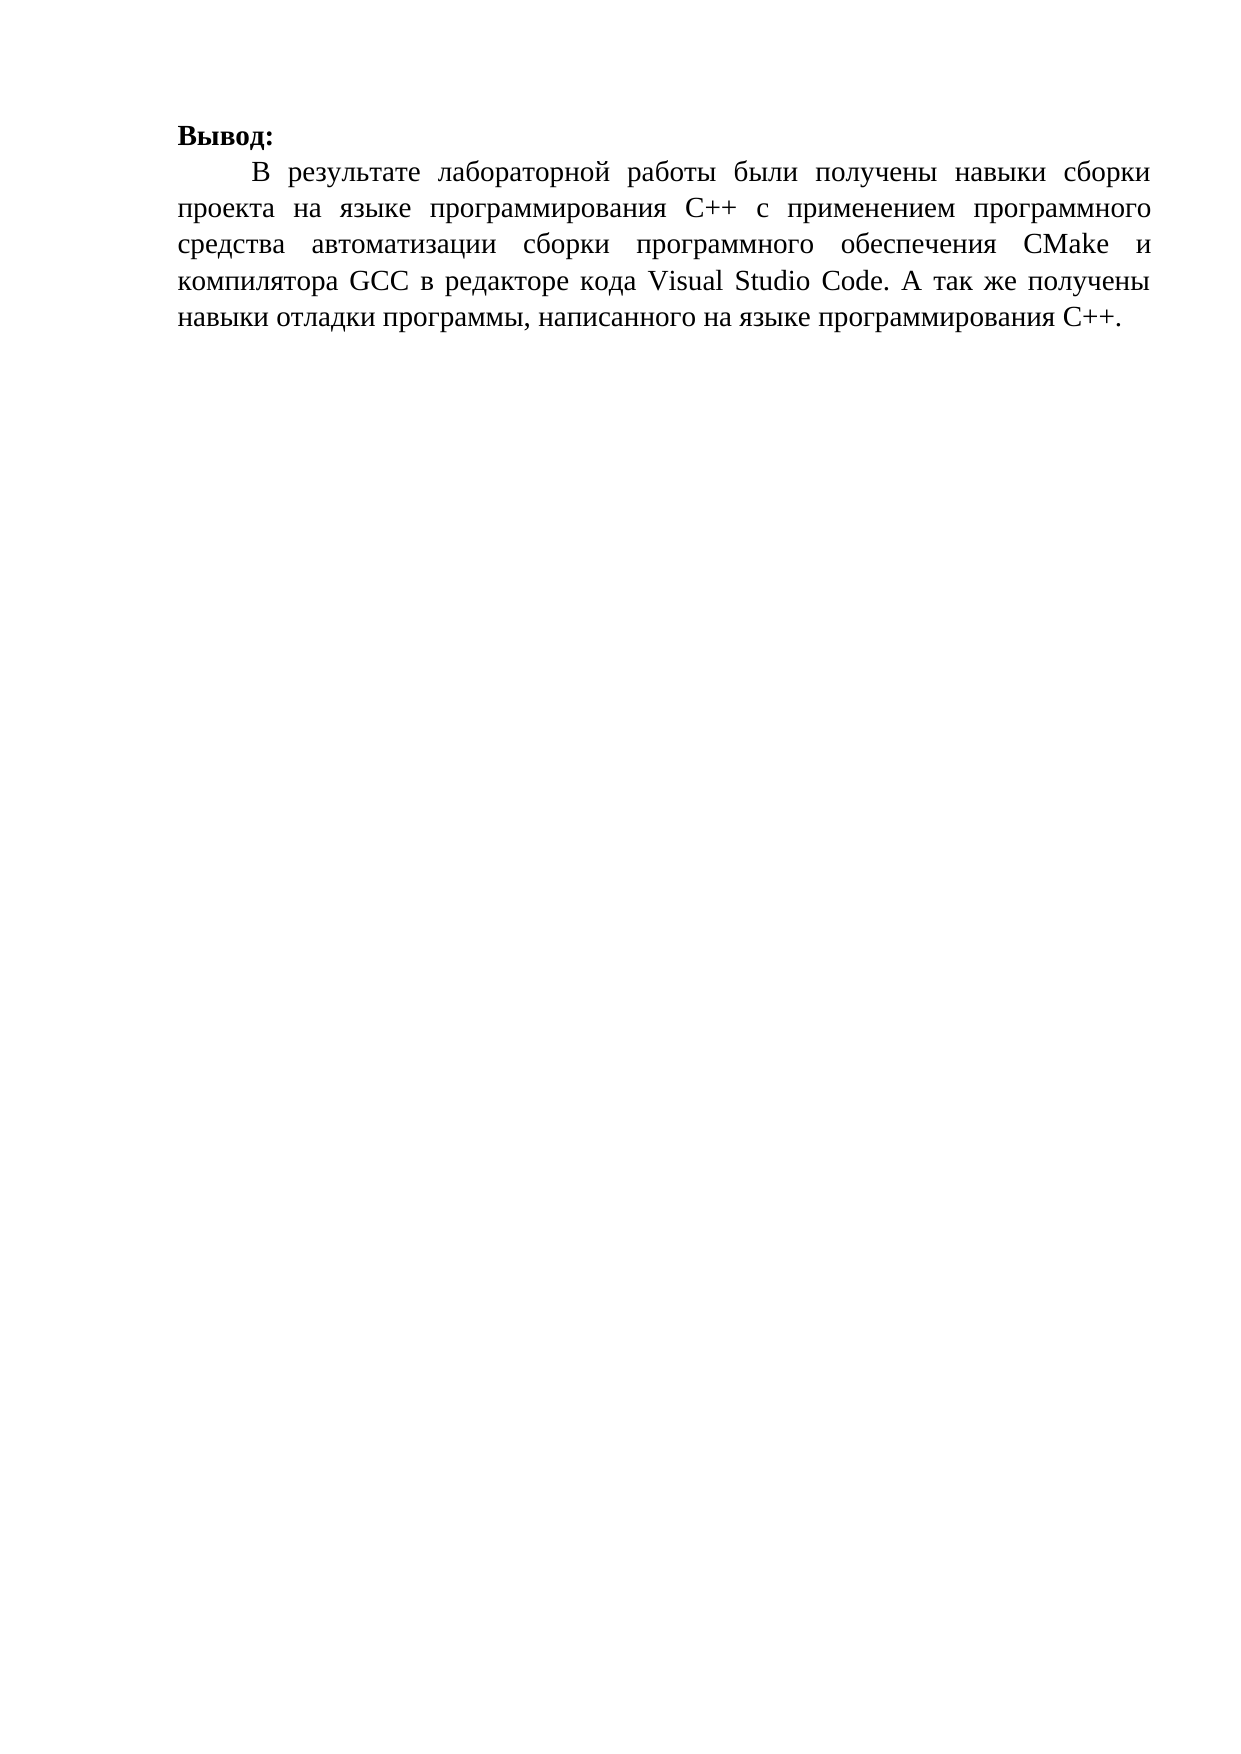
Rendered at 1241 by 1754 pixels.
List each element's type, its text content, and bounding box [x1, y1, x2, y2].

text В результате лабораторной работы были получены навыки сборки проекта на языке программирования C++ с применением программного средства автоматизации сборки программного обеспечения CMake и компилятора GCC в редакторе кода Visual Studio Code. А так же получены навыки отладки программы, написанного на языке программирования С++. [177, 154, 1152, 332]
text Вывод: [118, 118, 1152, 152]
